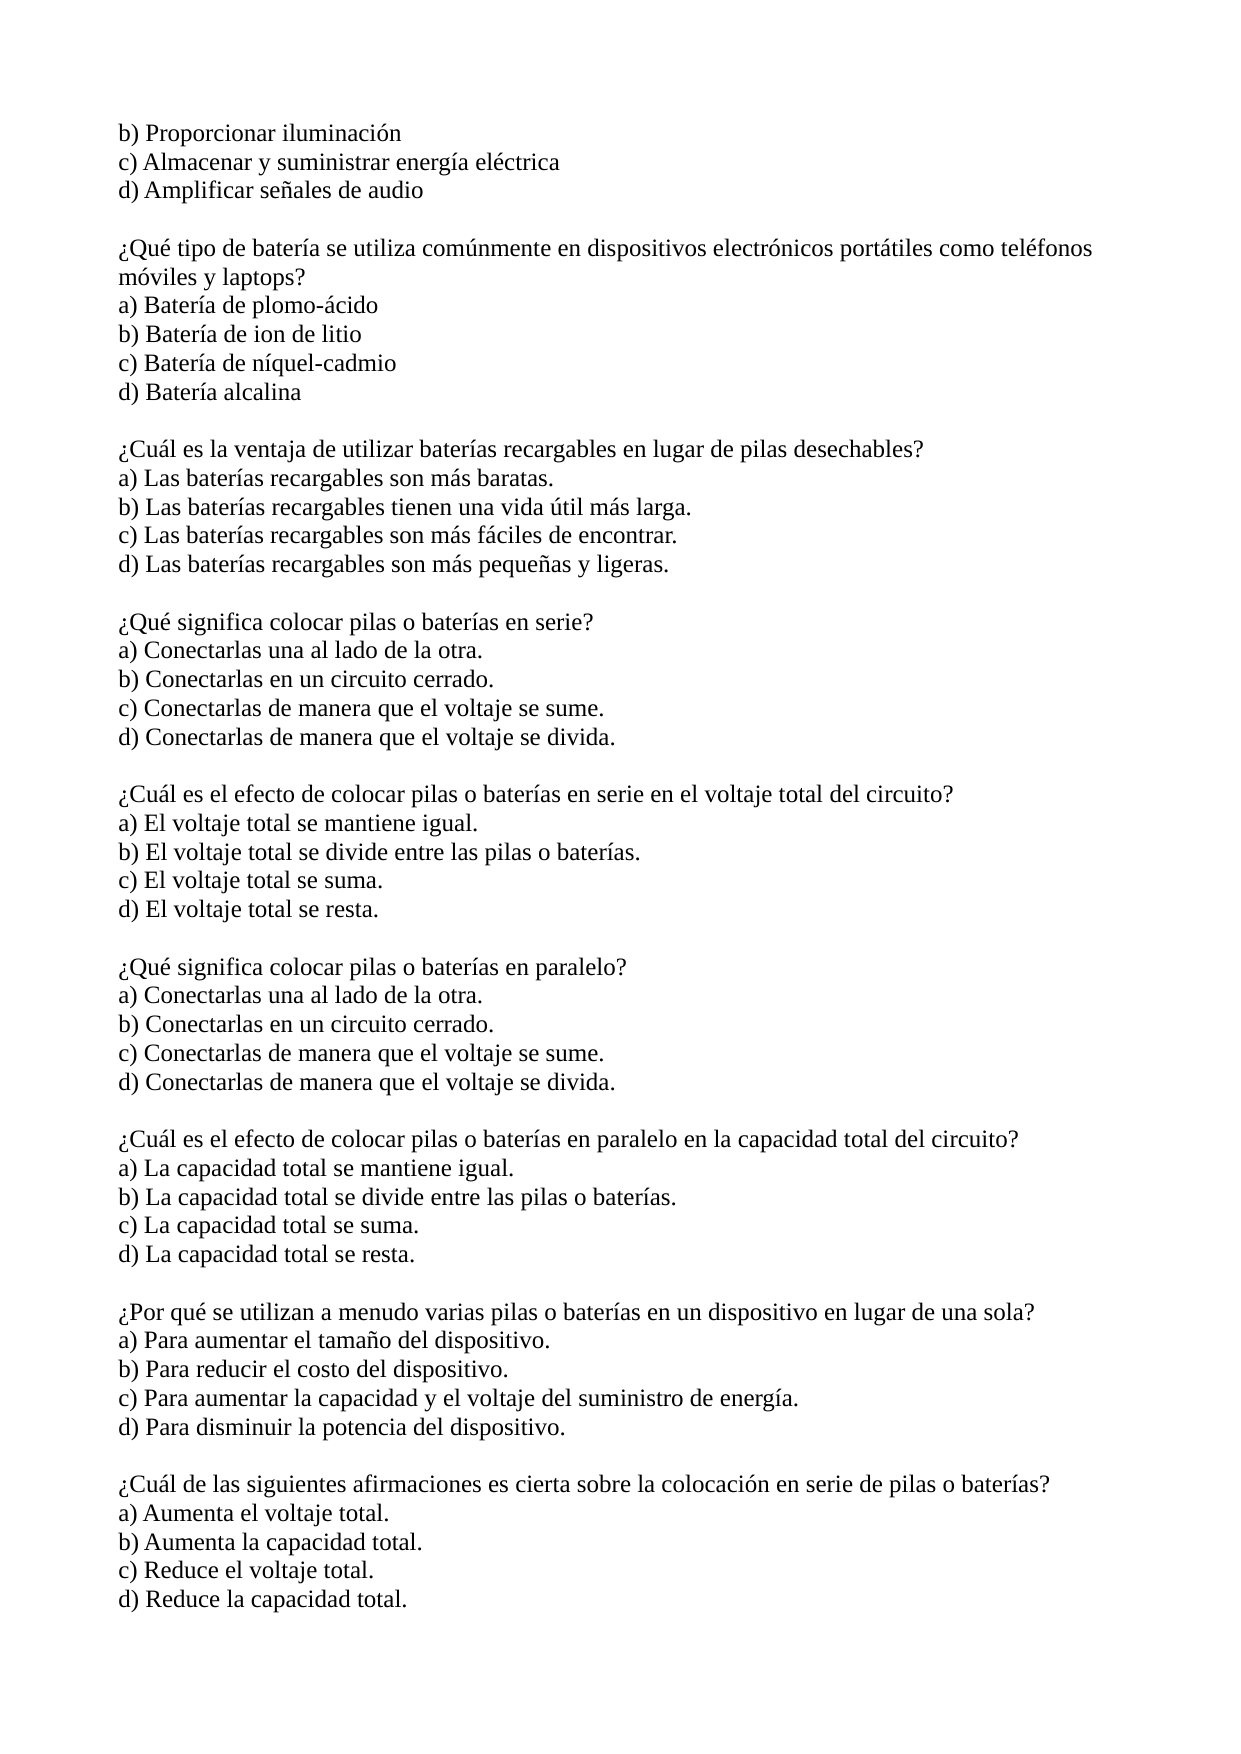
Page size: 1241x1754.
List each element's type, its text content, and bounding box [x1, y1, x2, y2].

text d) Conectarlas de manera que el voltaje se divida. [118, 722, 1122, 751]
text c) Conectarlas de manera que el voltaje se sume. [118, 1038, 1122, 1067]
text ¿Cuál de las siguientes afirmaciones es cierta sobre la colocación en serie de pilas o baterías? [118, 1469, 1122, 1498]
text b) La capacidad total se divide entre las pilas o baterías. [118, 1182, 1122, 1211]
text d) Reduce la capacidad total. [118, 1584, 1122, 1613]
text d) El voltaje total se resta. [118, 894, 1122, 923]
text c) Las baterías recargables son más fáciles de encontrar. [118, 521, 1122, 549]
text ¿Qué tipo de batería se utiliza comúnmente en dispositivos electrónicos portátiles como teléfonos móviles y laptops? [118, 233, 1122, 291]
text a) Conectarlas una al lado de la otra. [118, 636, 1122, 664]
text a) Aumenta el voltaje total. [118, 1498, 1122, 1527]
text ¿Qué significa colocar pilas o baterías en serie? [118, 607, 1122, 636]
text c) La capacidad total se suma. [118, 1211, 1122, 1239]
text c) Para aumentar la capacidad y el voltaje del suministro de energía. [118, 1383, 1122, 1412]
text d) Conectarlas de manera que el voltaje se divida. [118, 1067, 1122, 1096]
text d) Las baterías recargables son más pequeñas y ligeras. [118, 549, 1122, 578]
text c) Conectarlas de manera que el voltaje se sume. [118, 693, 1122, 722]
text b) Para reducir el costo del dispositivo. [118, 1354, 1122, 1383]
text b) Proporcionar iluminación [118, 118, 1122, 147]
text b) Las baterías recargables tienen una vida útil más larga. [118, 492, 1122, 521]
text a) Batería de plomo-ácido [118, 291, 1122, 319]
text ¿Qué significa colocar pilas o baterías en paralelo? [118, 952, 1122, 981]
text b) Conectarlas en un circuito cerrado. [118, 664, 1122, 693]
text ¿Cuál es el efecto de colocar pilas o baterías en serie en el voltaje total del circuito? [118, 779, 1122, 808]
text d) La capacidad total se resta. [118, 1239, 1122, 1268]
text ¿Cuál es la ventaja de utilizar baterías recargables en lugar de pilas desechables? [118, 434, 1122, 463]
text a) La capacidad total se mantiene igual. [118, 1153, 1122, 1182]
text a) Conectarlas una al lado de la otra. [118, 981, 1122, 1009]
text b) El voltaje total se divide entre las pilas o baterías. [118, 837, 1122, 866]
text c) Batería de níquel-cadmio [118, 348, 1122, 377]
text d) Batería alcalina [118, 377, 1122, 406]
text b) Aumenta la capacidad total. [118, 1527, 1122, 1556]
text a) El voltaje total se mantiene igual. [118, 808, 1122, 837]
text c) El voltaje total se suma. [118, 866, 1122, 894]
text ¿Por qué se utilizan a menudo varias pilas o baterías en un dispositivo en lugar de una sola? [118, 1297, 1122, 1326]
text a) Las baterías recargables son más baratas. [118, 463, 1122, 492]
text b) Conectarlas en un circuito cerrado. [118, 1009, 1122, 1038]
text ¿Cuál es el efecto de colocar pilas o baterías en paralelo en la capacidad total del circuito? [118, 1124, 1122, 1153]
text d) Amplificar señales de audio [118, 176, 1122, 204]
text d) Para disminuir la potencia del dispositivo. [118, 1412, 1122, 1441]
text c) Almacenar y suministrar energía eléctrica [118, 147, 1122, 176]
text b) Batería de ion de litio [118, 319, 1122, 348]
text a) Para aumentar el tamaño del dispositivo. [118, 1326, 1122, 1354]
text c) Reduce el voltaje total. [118, 1556, 1122, 1584]
